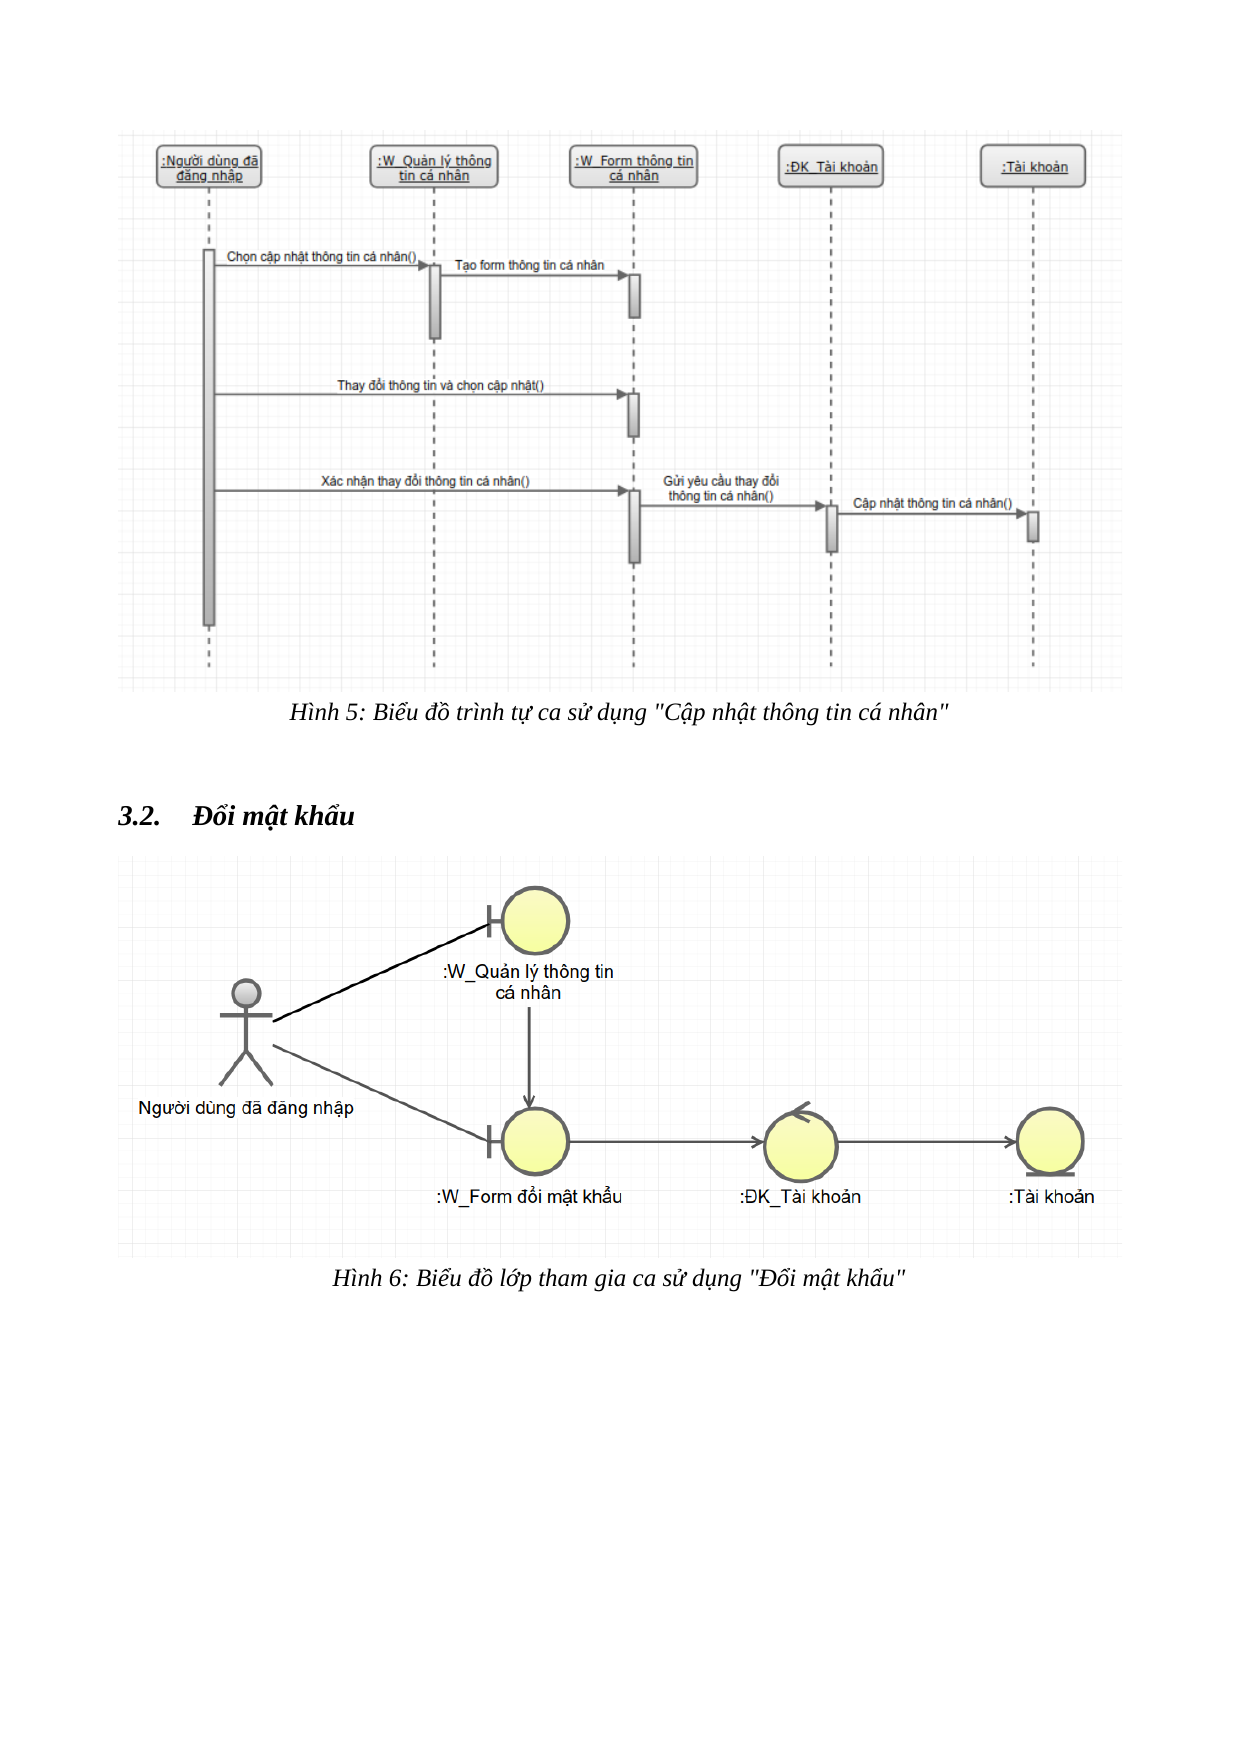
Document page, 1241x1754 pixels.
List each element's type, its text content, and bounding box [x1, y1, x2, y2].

text Hình 5: Biểu đồ trình tự ca sử dụng "Cập nhật thông tin cá nhân" [118, 692, 1122, 726]
subtitle Đổi mật khẩu [118, 798, 1122, 831]
picture [118, 130, 1123, 692]
picture [118, 856, 1123, 1258]
text Hình 6: Biểu đồ lớp tham gia ca sử dụng "Đổi mật khẩu" [118, 1258, 1122, 1291]
